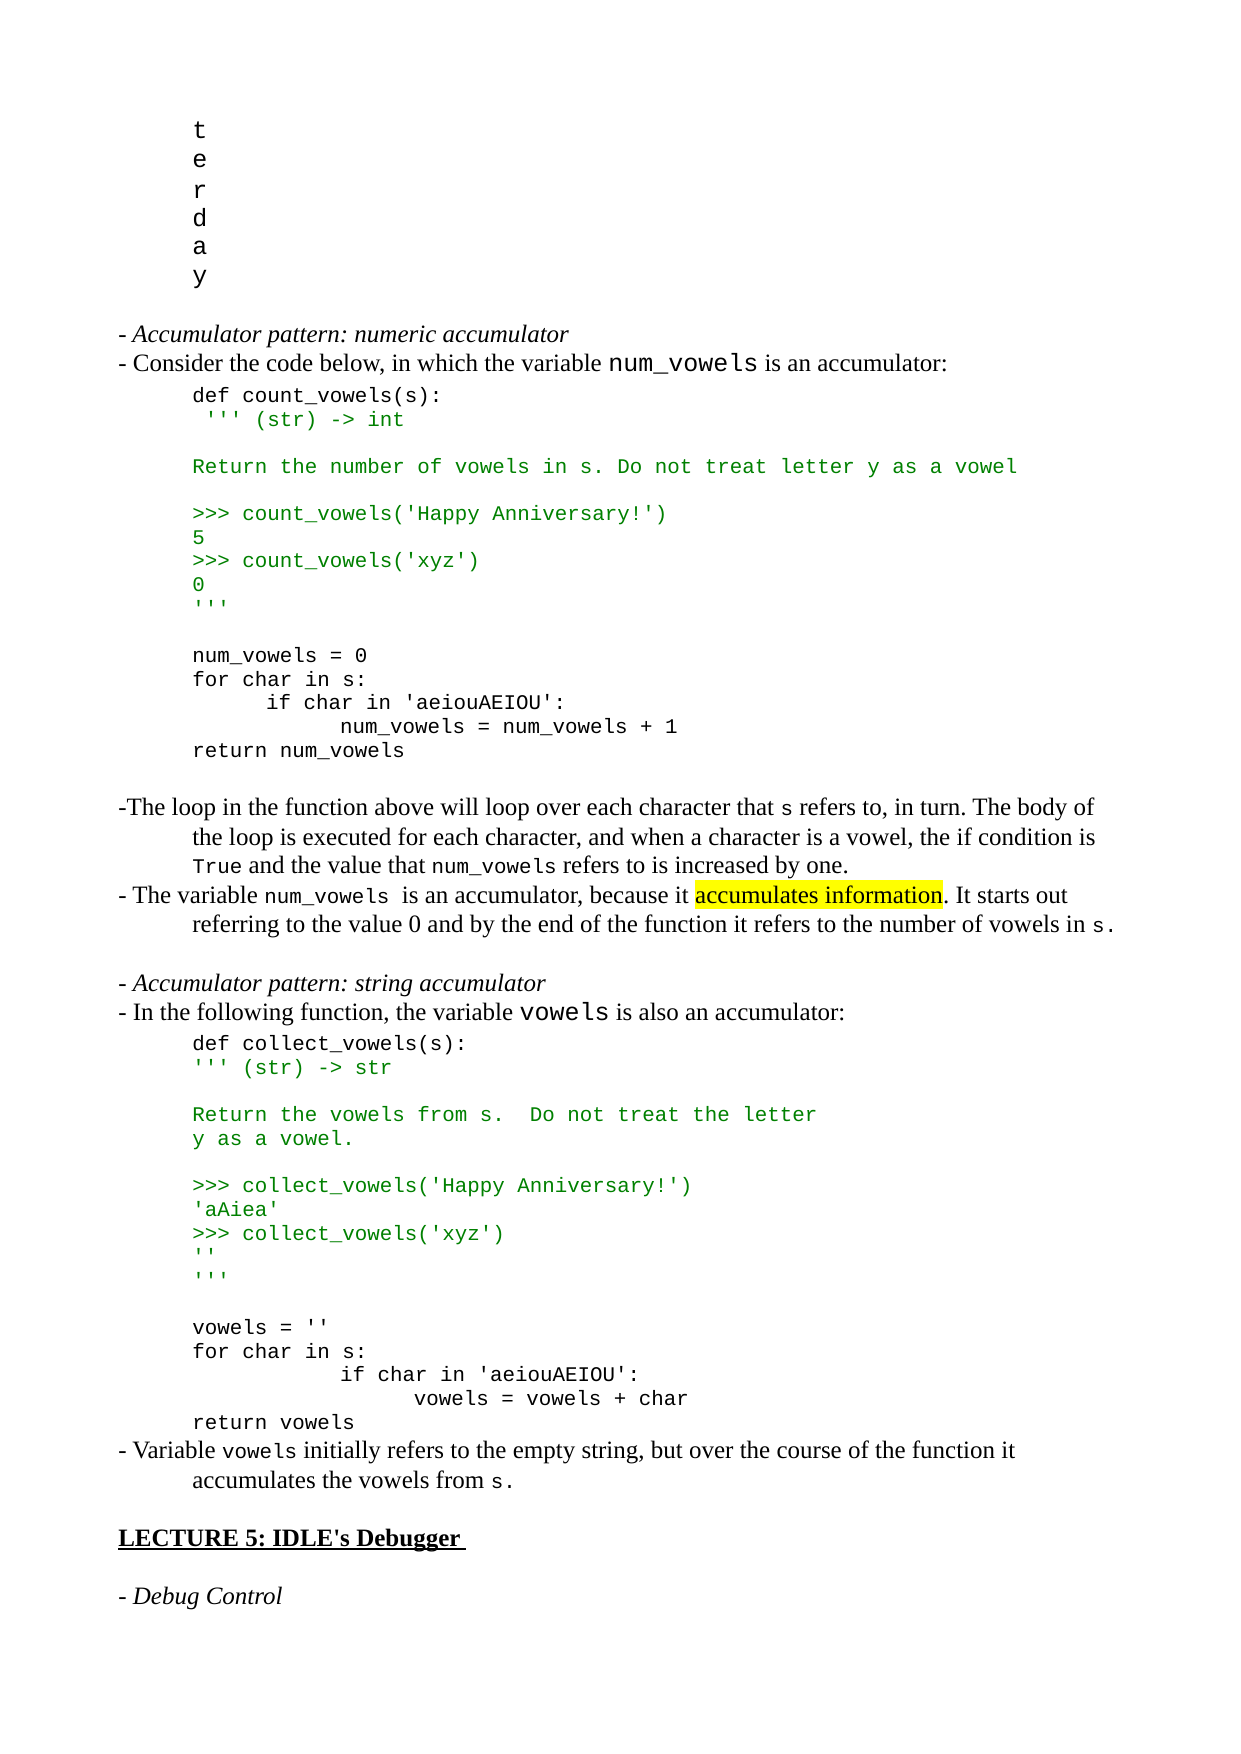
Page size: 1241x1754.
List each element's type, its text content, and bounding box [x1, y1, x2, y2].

text e [118, 146, 1122, 175]
text a [118, 234, 1122, 262]
text - Accumulator pattern: string accumulator [118, 968, 1122, 997]
text >>> count_vowels('xyz') [118, 550, 1122, 574]
text >>> count_vowels('Happy Anniversary!') [118, 503, 1122, 527]
text 'aAiea' [118, 1199, 1122, 1222]
text '' [118, 1246, 1122, 1270]
text if char in 'aeiouAEIOU': [118, 1364, 1122, 1388]
text vowels = vowels + char [118, 1388, 1122, 1412]
text - Consider the code below, in which the variable num_vowels is an accumulator: [118, 348, 1122, 379]
text return vowels [118, 1412, 1122, 1435]
text y [118, 262, 1122, 291]
text - In the following function, the variable vowels is also an accumulator: [118, 997, 1122, 1027]
text def count_vowels(s): [118, 379, 1122, 408]
text for char in s: [118, 669, 1122, 692]
text Return the vowels from s. Do not treat the letter [118, 1104, 1122, 1128]
text y as a vowel. [118, 1128, 1122, 1152]
text >>> collect_vowels('Happy Anniversary!') [118, 1175, 1122, 1199]
text - Debug Control [118, 1581, 1122, 1609]
text if char in 'aeiouAEIOU': [118, 692, 1122, 716]
text ''' (str) -> str [118, 1057, 1122, 1081]
text t [118, 118, 1122, 146]
text return num_vowels [118, 739, 1122, 763]
text ''' [118, 598, 1122, 621]
text d [118, 206, 1122, 234]
text - Variable vowels initially refers to the empty string, but over the course of the function it accumulates the vowels from s. [118, 1435, 1122, 1494]
text ''' (str) -> int [118, 408, 1122, 432]
text - The variable num_vowels is an accumulator, because it accumulates information. It starts out referring to the value 0 and by the end of the function it refers to the number of vowels in s. [118, 880, 1122, 939]
text 5 [118, 527, 1122, 550]
text num_vowels = 0 [118, 645, 1122, 669]
text >>> collect_vowels('xyz') [118, 1222, 1122, 1246]
text Return the number of vowels in s. Do not treat letter y as a vowel [118, 456, 1122, 479]
text for char in s: [118, 1341, 1122, 1364]
text vowels = '' [118, 1317, 1122, 1341]
text num_vowels = num_vowels + 1 [118, 716, 1122, 739]
text - Accumulator pattern: numeric accumulator [118, 319, 1122, 348]
text r [118, 175, 1122, 206]
text -The loop in the function above will loop over each character that s refers to, in turn. The body of the loop is executed for each character, and when a character is a vowel, the if condition is True and the value that num_vowels refers to is increased by one. [118, 792, 1122, 880]
text def collect_vowels(s): [118, 1027, 1122, 1057]
text 0 [118, 574, 1122, 598]
text LECTURE 5: IDLE's Debugger [118, 1523, 1122, 1552]
text ''' [118, 1270, 1122, 1293]
